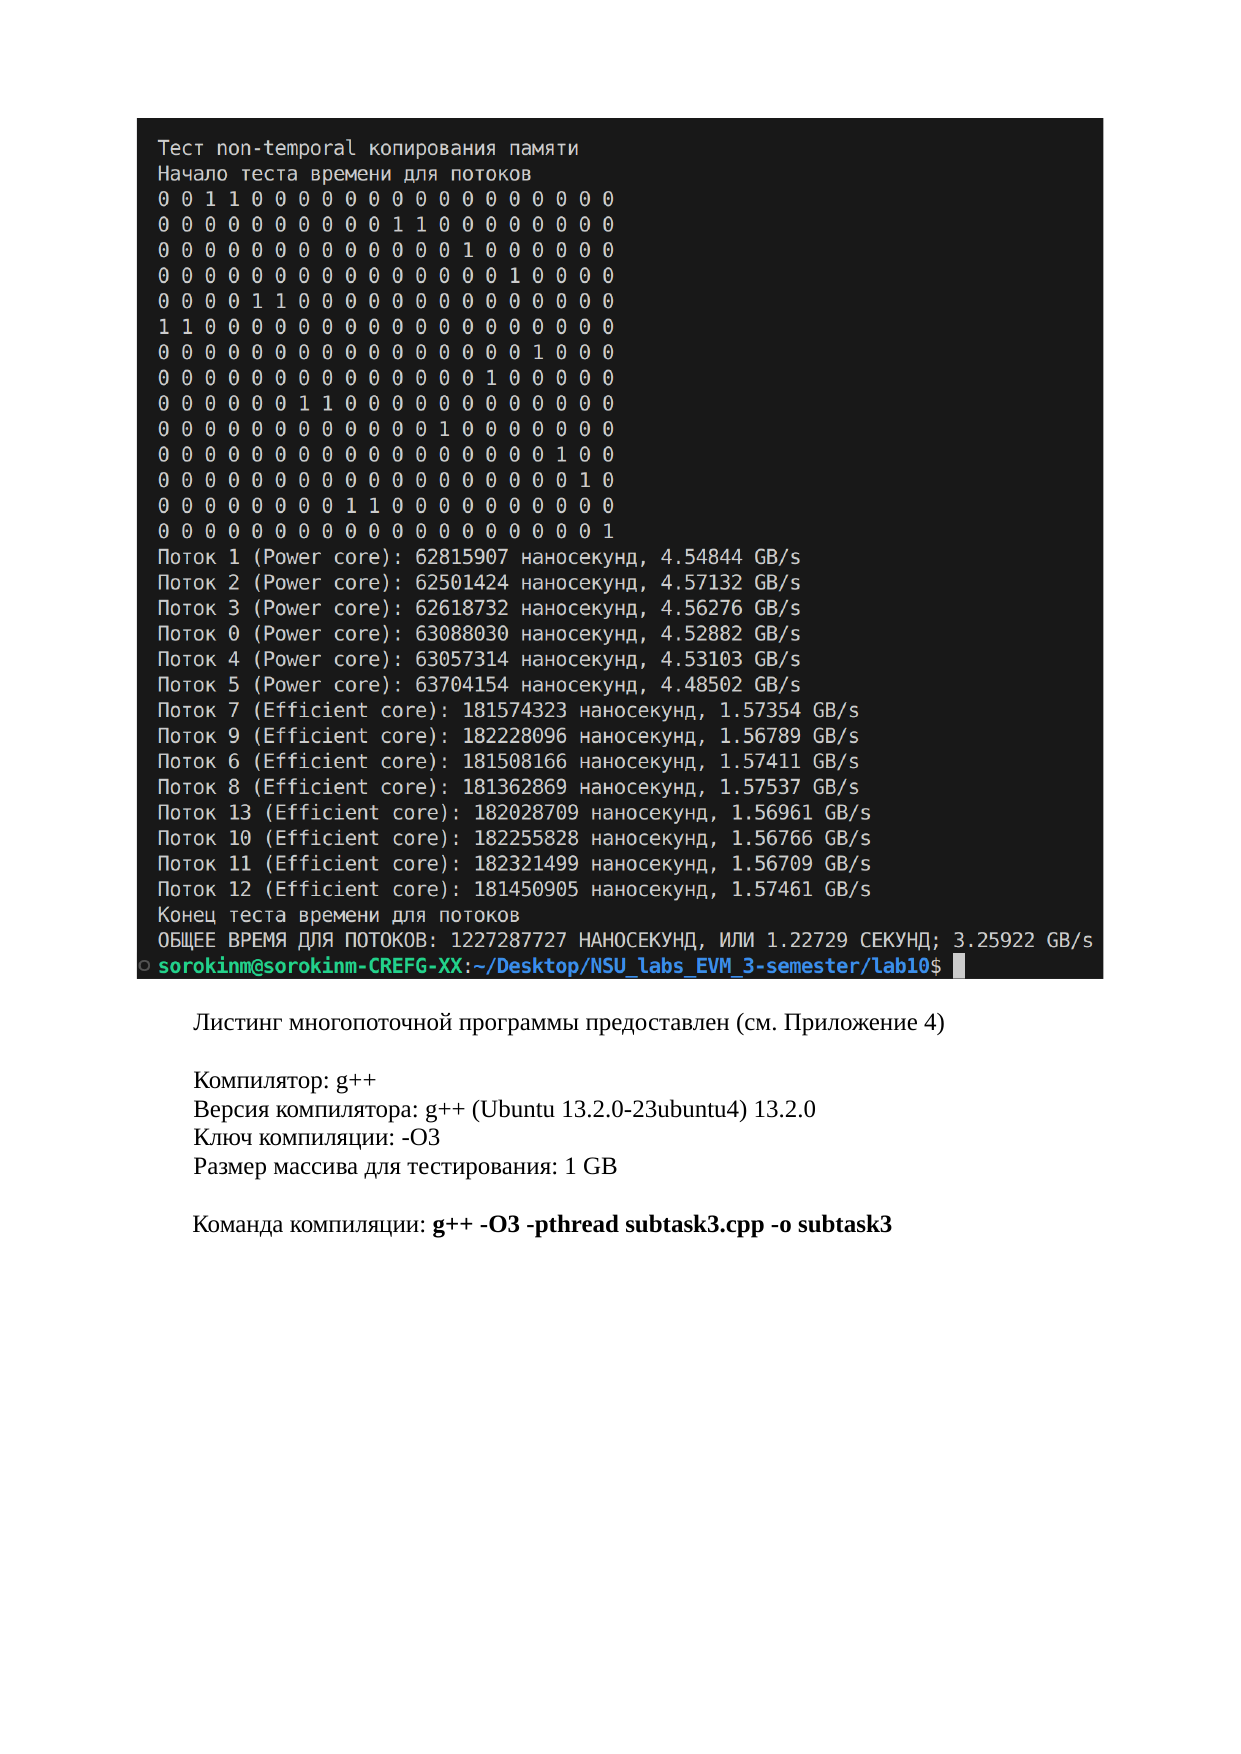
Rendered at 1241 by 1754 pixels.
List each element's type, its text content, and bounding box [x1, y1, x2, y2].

text Версия компилятора: g++ (Ubuntu 13.2.0-23ubuntu4) 13.2.0 [193, 1094, 1122, 1122]
text Команда компиляции: g++ -O3 -pthread subtask3.cpp -o subtask3 [118, 1209, 1122, 1266]
text Компилятор: g++ [193, 1065, 1122, 1094]
text Размер массива для тестирования: 1 GB [193, 1151, 1122, 1180]
text Листинг многопоточной программы предоставлен (см. Приложение 4) [193, 1007, 1122, 1036]
text Ключ компиляции: -O3 [193, 1122, 1122, 1151]
picture [136, 118, 1104, 979]
